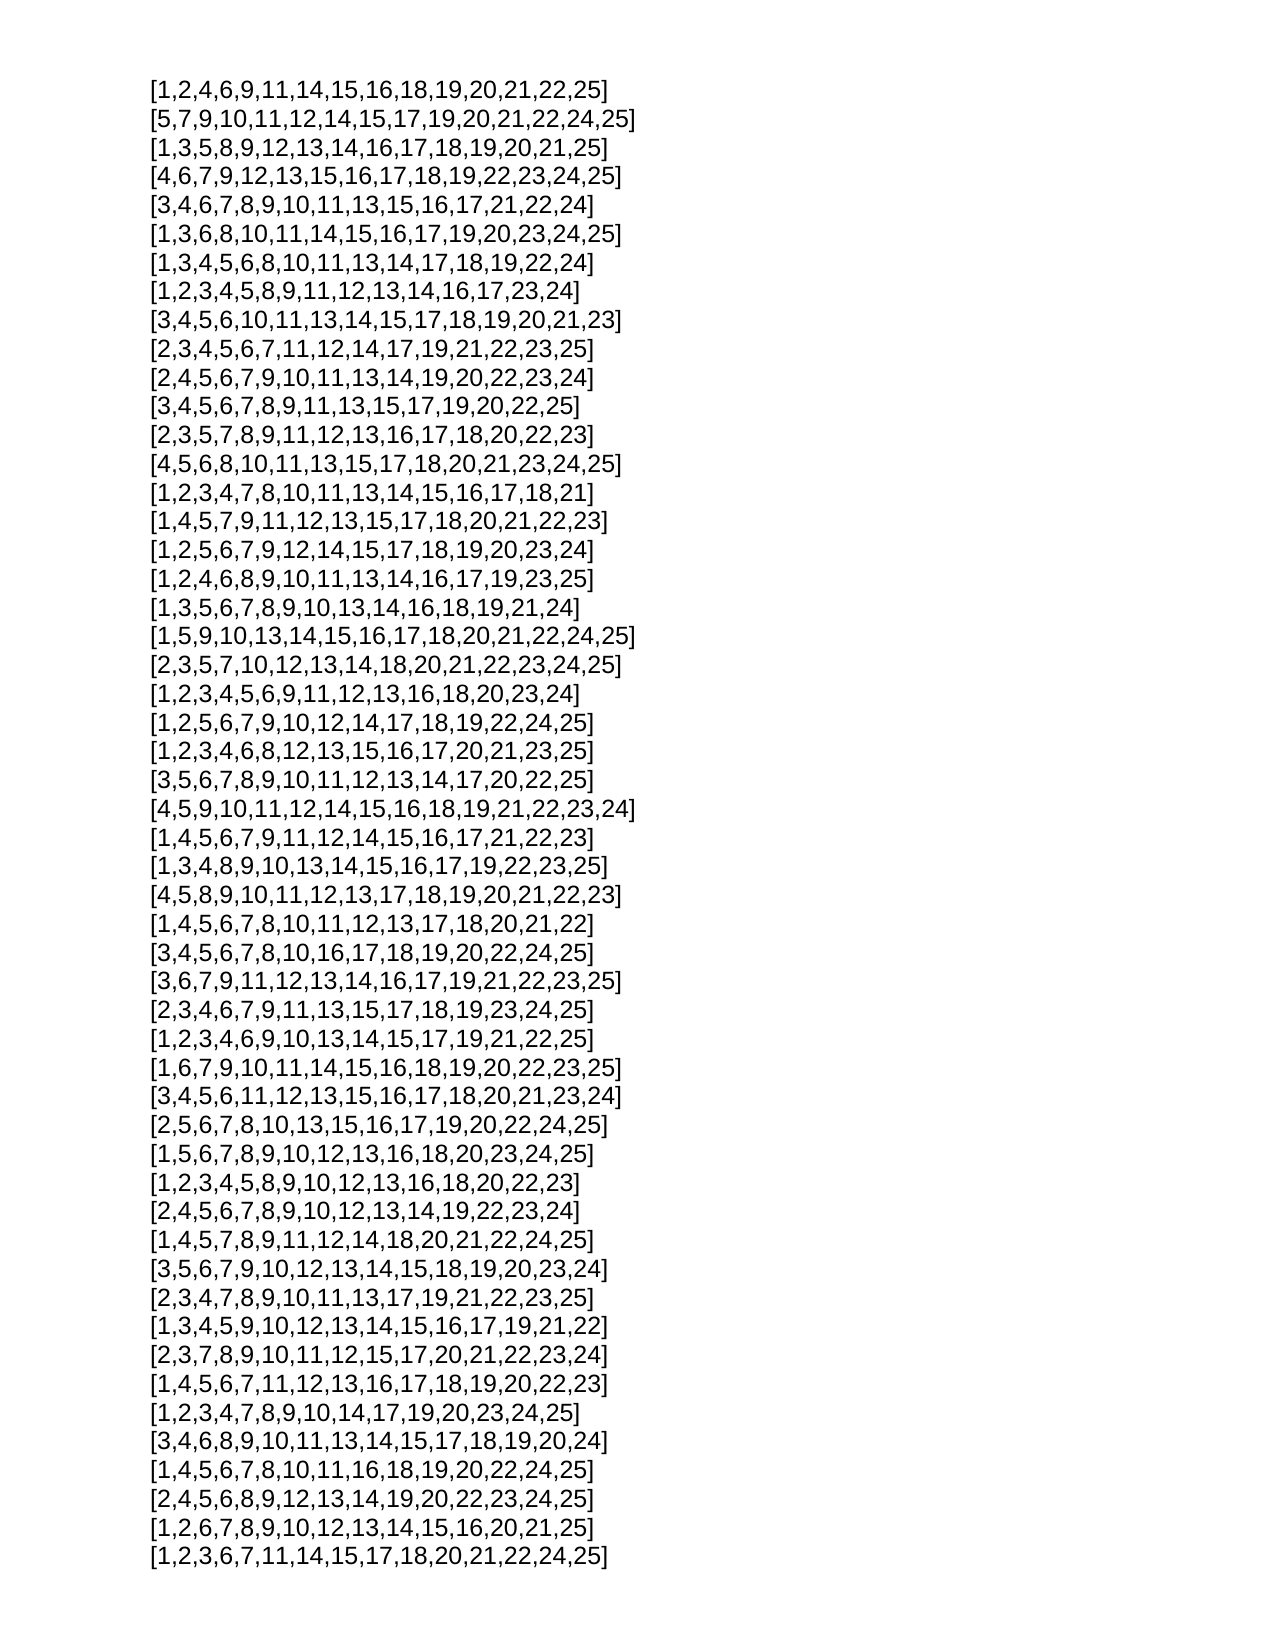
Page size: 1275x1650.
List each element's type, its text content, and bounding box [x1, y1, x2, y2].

text [2,4,5,6,7,9,10,11,13,14,19,20,22,23,24] [150, 362, 1125, 391]
text [1,4,5,7,8,9,11,12,14,18,20,21,22,24,25] [150, 1225, 1125, 1254]
text [3,4,6,7,8,9,10,11,13,15,16,17,21,22,24] [150, 190, 1125, 219]
text [5,7,9,10,11,12,14,15,17,19,20,21,22,24,25] [150, 104, 1125, 132]
text [1,2,3,4,7,8,10,11,13,14,15,16,17,18,21] [150, 477, 1125, 506]
text [1,5,9,10,13,14,15,16,17,18,20,21,22,24,25] [150, 621, 1125, 650]
text [3,4,5,6,10,11,13,14,15,17,18,19,20,21,23] [150, 305, 1125, 334]
text [2,3,5,7,10,12,13,14,18,20,21,22,23,24,25] [150, 650, 1125, 679]
text [2,3,7,8,9,10,11,12,15,17,20,21,22,23,24] [150, 1340, 1125, 1369]
text [1,2,5,6,7,9,10,12,14,17,18,19,22,24,25] [150, 707, 1125, 736]
text [1,4,5,7,9,11,12,13,15,17,18,20,21,22,23] [150, 506, 1125, 535]
text [1,3,6,8,10,11,14,15,16,17,19,20,23,24,25] [150, 219, 1125, 247]
text [4,5,9,10,11,12,14,15,16,18,19,21,22,23,24] [150, 794, 1125, 822]
text [1,2,5,6,7,9,12,14,15,17,18,19,20,23,24] [150, 535, 1125, 564]
text [1,3,5,8,9,12,13,14,16,17,18,19,20,21,25] [150, 132, 1125, 161]
text [1,2,3,4,6,9,10,13,14,15,17,19,21,22,25] [150, 1024, 1125, 1052]
text [2,4,5,6,8,9,12,13,14,19,20,22,23,24,25] [150, 1484, 1125, 1512]
text [3,5,6,7,9,10,12,13,14,15,18,19,20,23,24] [150, 1254, 1125, 1282]
text [1,3,5,6,7,8,9,10,13,14,16,18,19,21,24] [150, 592, 1125, 621]
text [2,3,4,6,7,9,11,13,15,17,18,19,23,24,25] [150, 995, 1125, 1024]
text [4,6,7,9,12,13,15,16,17,18,19,22,23,24,25] [150, 161, 1125, 190]
text [4,5,6,8,10,11,13,15,17,18,20,21,23,24,25] [150, 449, 1125, 477]
text [1,6,7,9,10,11,14,15,16,18,19,20,22,23,25] [150, 1052, 1125, 1081]
text [1,3,4,5,9,10,12,13,14,15,16,17,19,21,22] [150, 1311, 1125, 1340]
text [1,2,4,6,8,9,10,11,13,14,16,17,19,23,25] [150, 564, 1125, 592]
text [1,4,5,6,7,8,10,11,16,18,19,20,22,24,25] [150, 1455, 1125, 1484]
text [1,2,3,4,7,8,9,10,14,17,19,20,23,24,25] [150, 1397, 1125, 1426]
text [1,2,3,4,5,6,9,11,12,13,16,18,20,23,24] [150, 679, 1125, 707]
text [1,5,6,7,8,9,10,12,13,16,18,20,23,24,25] [150, 1139, 1125, 1167]
text [1,2,4,6,9,11,14,15,16,18,19,20,21,22,25] [150, 75, 1125, 104]
text [3,4,5,6,7,8,10,16,17,18,19,20,22,24,25] [150, 937, 1125, 966]
text [1,4,5,6,7,9,11,12,14,15,16,17,21,22,23] [150, 822, 1125, 851]
text [1,2,3,6,7,11,14,15,17,18,20,21,22,24,25] [150, 1541, 1125, 1570]
text [1,2,3,4,5,8,9,10,12,13,16,18,20,22,23] [150, 1167, 1125, 1196]
text [2,5,6,7,8,10,13,15,16,17,19,20,22,24,25] [150, 1110, 1125, 1139]
text [1,4,5,6,7,8,10,11,12,13,17,18,20,21,22] [150, 909, 1125, 937]
text [2,3,4,7,8,9,10,11,13,17,19,21,22,23,25] [150, 1282, 1125, 1311]
text [1,2,3,4,6,8,12,13,15,16,17,20,21,23,25] [150, 736, 1125, 765]
text [1,3,4,8,9,10,13,14,15,16,17,19,22,23,25] [150, 851, 1125, 880]
text [3,4,6,8,9,10,11,13,14,15,17,18,19,20,24] [150, 1426, 1125, 1455]
text [3,6,7,9,11,12,13,14,16,17,19,21,22,23,25] [150, 966, 1125, 995]
text [2,3,4,5,6,7,11,12,14,17,19,21,22,23,25] [150, 334, 1125, 362]
text [3,4,5,6,7,8,9,11,13,15,17,19,20,22,25] [150, 391, 1125, 420]
text [3,5,6,7,8,9,10,11,12,13,14,17,20,22,25] [150, 765, 1125, 794]
text [4,5,8,9,10,11,12,13,17,18,19,20,21,22,23] [150, 880, 1125, 909]
text [1,4,5,6,7,11,12,13,16,17,18,19,20,22,23] [150, 1369, 1125, 1397]
text [2,3,5,7,8,9,11,12,13,16,17,18,20,22,23] [150, 420, 1125, 449]
text [1,2,3,4,5,8,9,11,12,13,14,16,17,23,24] [150, 276, 1125, 305]
text [1,2,6,7,8,9,10,12,13,14,15,16,20,21,25] [150, 1512, 1125, 1541]
text [3,4,5,6,11,12,13,15,16,17,18,20,21,23,24] [150, 1081, 1125, 1110]
text [1,3,4,5,6,8,10,11,13,14,17,18,19,22,24] [150, 247, 1125, 276]
text [2,4,5,6,7,8,9,10,12,13,14,19,22,23,24] [150, 1196, 1125, 1225]
